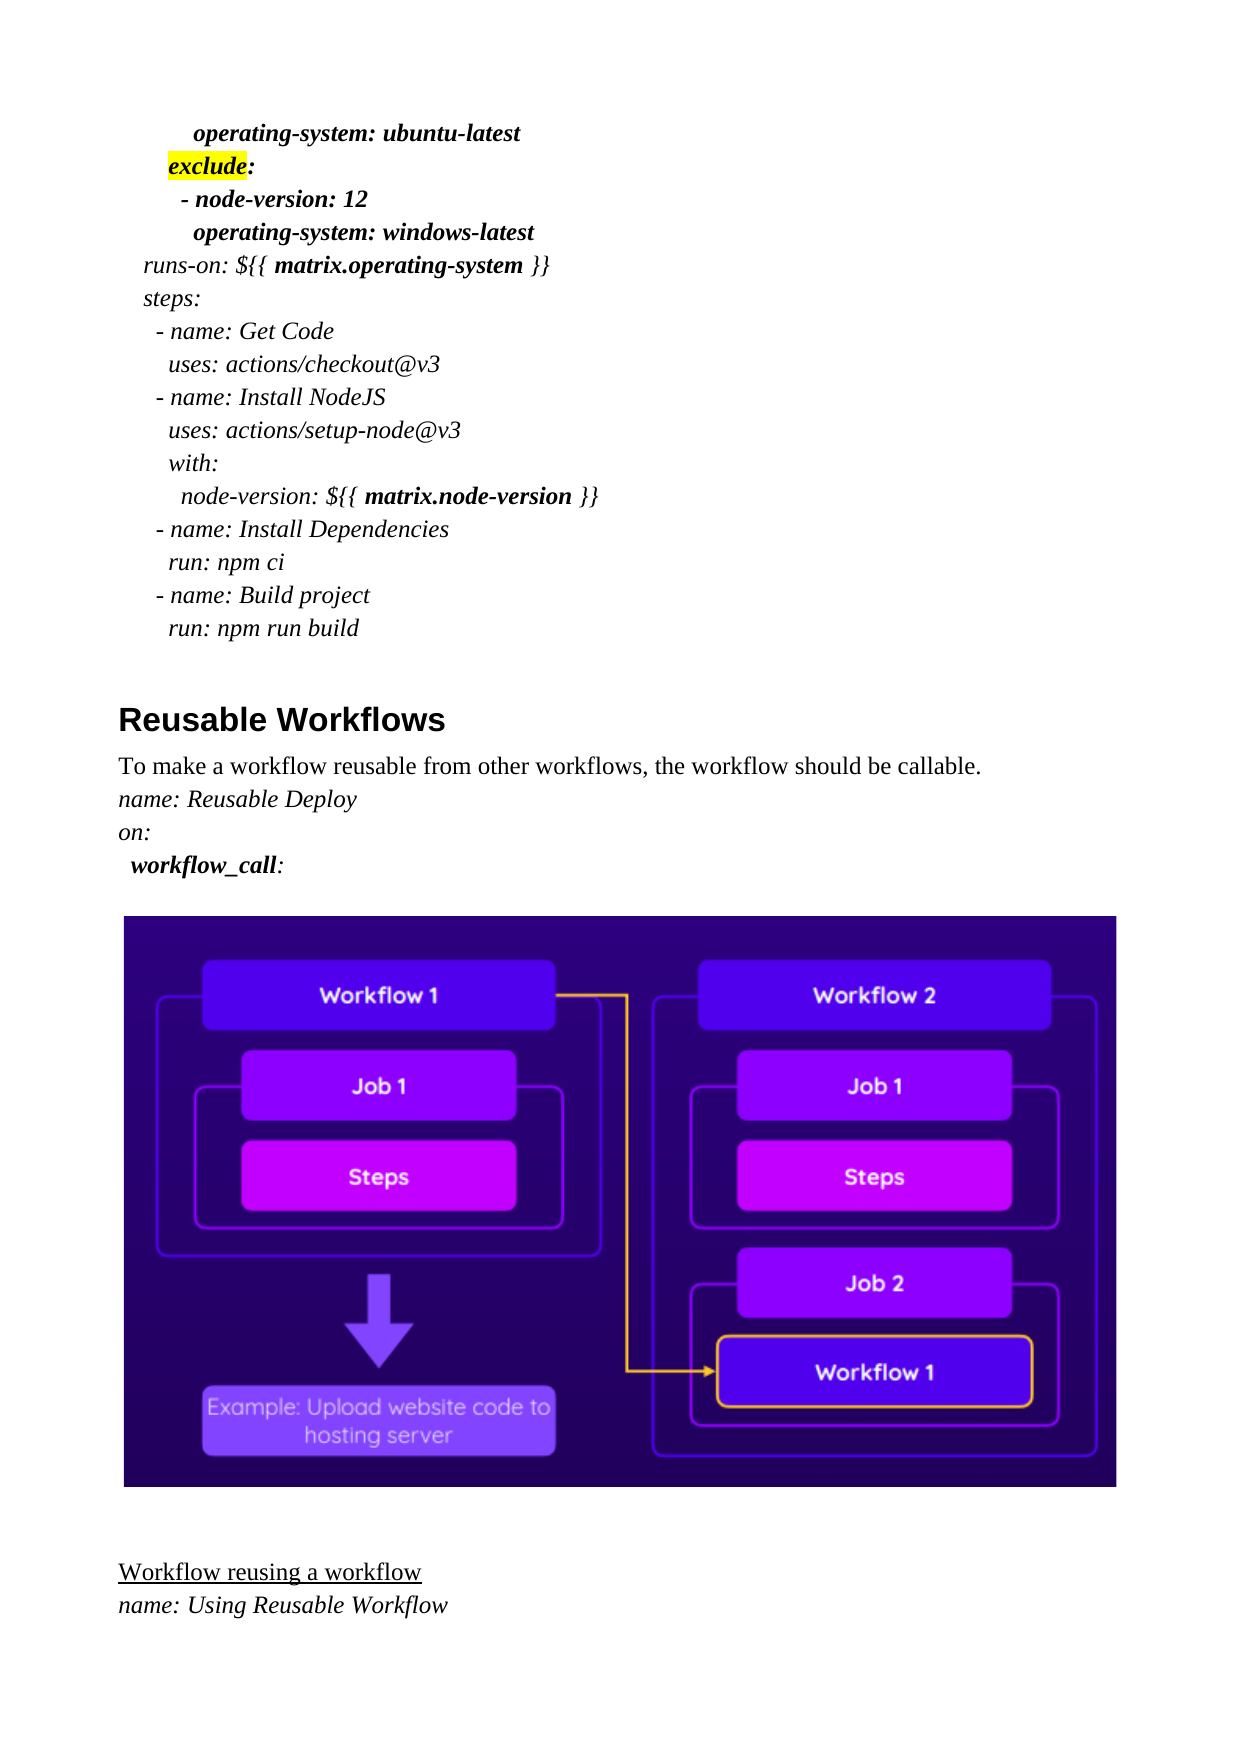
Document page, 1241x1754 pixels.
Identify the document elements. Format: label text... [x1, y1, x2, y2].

text - name: Install NodeJS [118, 382, 1122, 411]
text name: Using Reusable Workflow [118, 1590, 1122, 1619]
text uses: actions/checkout@v3 [118, 349, 1122, 378]
text run: npm run build [118, 613, 1122, 642]
text Workflow reusing a workflow [118, 1557, 1122, 1586]
text node-version: ${{ matrix.node-version }} [118, 481, 1122, 510]
text name: Reusable Deploy [118, 784, 1122, 813]
text with: [118, 448, 1122, 477]
text - name: Build project [118, 580, 1122, 609]
text - name: Install Dependencies [118, 514, 1122, 543]
text operating-system: windows-latest [118, 217, 1122, 246]
text on: [118, 817, 1122, 846]
text - name: Get Code [118, 316, 1122, 345]
subtitle Reusable Workflows [118, 700, 1122, 739]
picture [123, 916, 1117, 1487]
text run: npm ci [118, 547, 1122, 576]
text runs-on: ${{ matrix.operating-system }} [118, 250, 1122, 279]
text - node-version: 12 [118, 184, 1122, 213]
text operating-system: ubuntu-latest [118, 118, 1122, 147]
text workflow_call: [118, 851, 1122, 879]
text uses: actions/setup-node@v3 [118, 415, 1122, 444]
text To make a workflow reusable from other workflows, the workflow should be callable. [118, 751, 1122, 780]
text steps: [118, 283, 1122, 312]
text exclude: [118, 151, 1122, 180]
